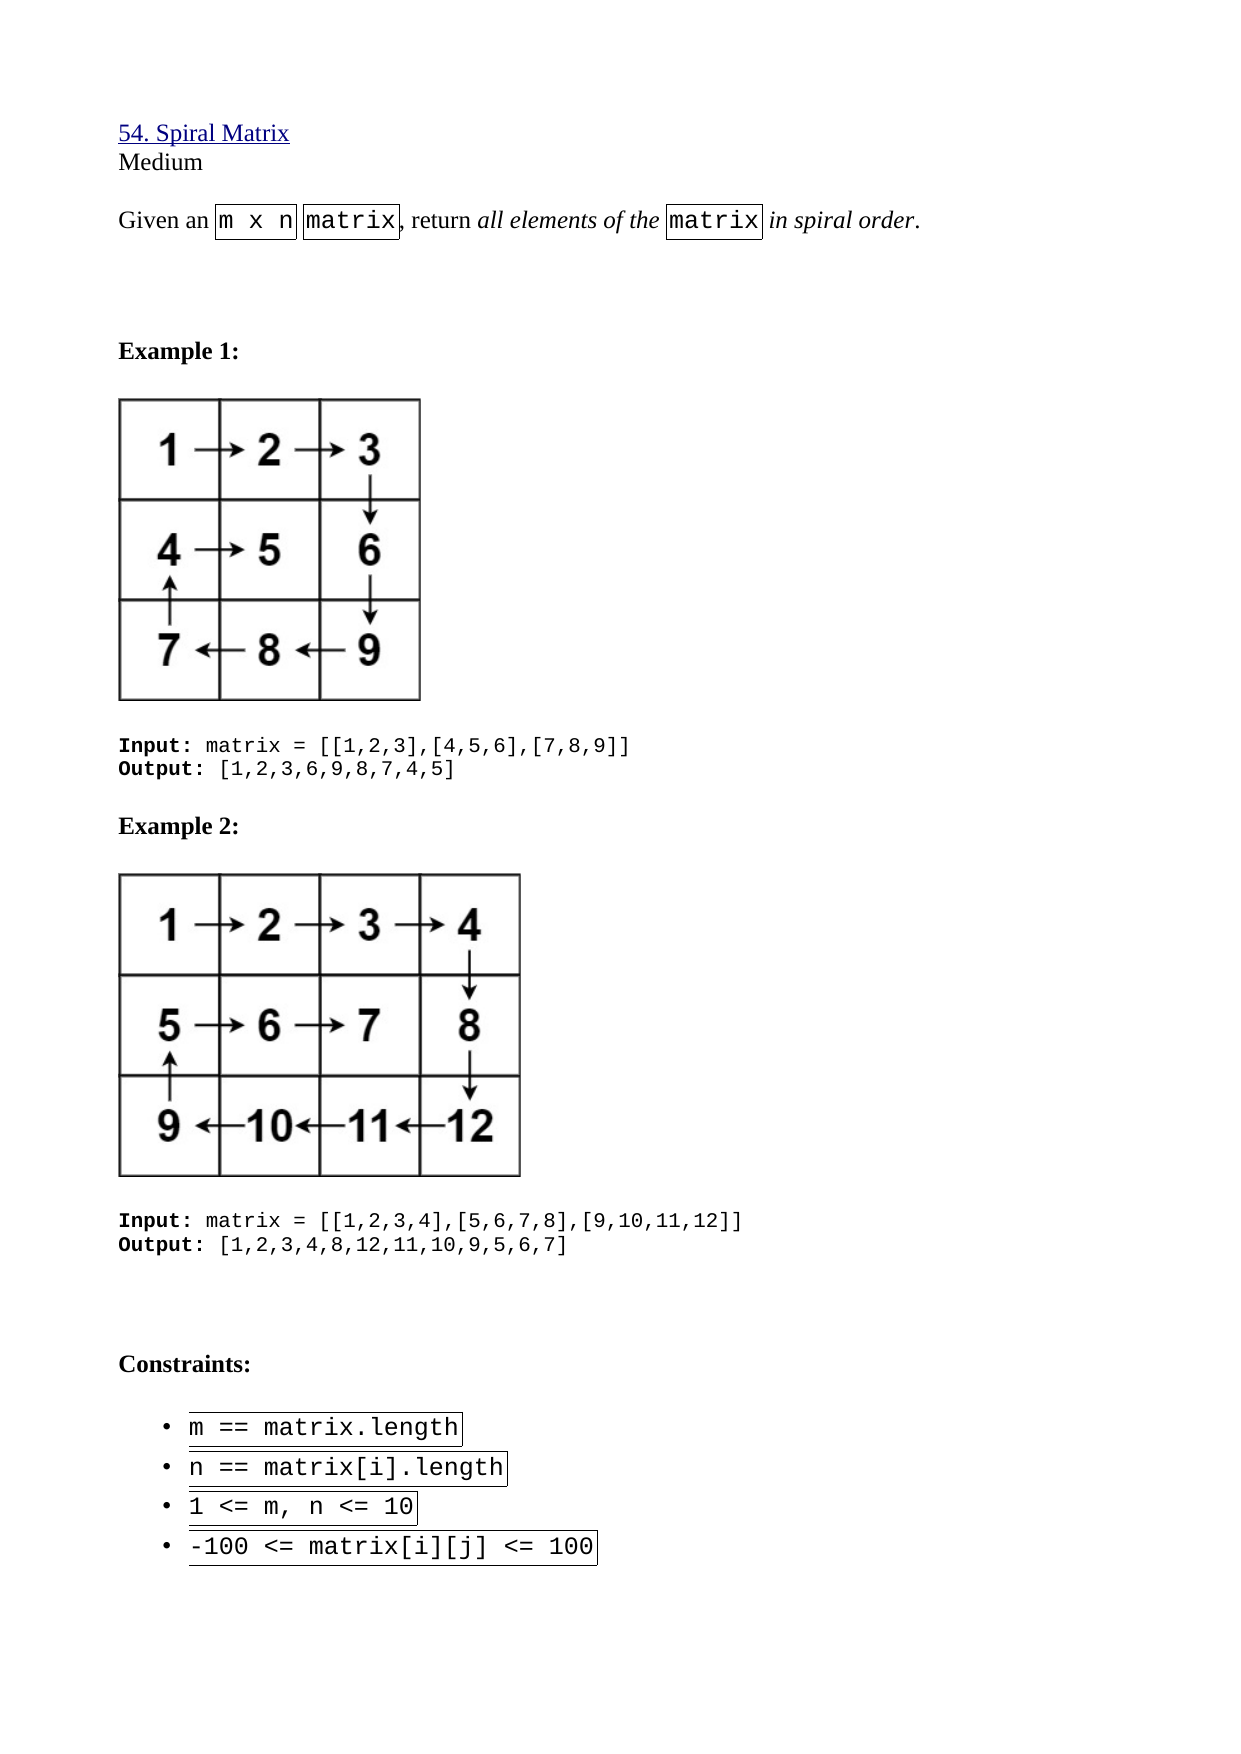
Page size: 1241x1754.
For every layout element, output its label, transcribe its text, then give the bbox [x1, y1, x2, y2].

text Output: [1,2,3,6,9,8,7,4,5] [118, 758, 1122, 782]
text Example 1: [118, 336, 1122, 364]
text matrix [667, 205, 762, 239]
text matrix [304, 205, 399, 239]
text 54. Spiral Matrix [118, 118, 1122, 147]
list [463, 1412, 1122, 1446]
list [418, 1491, 1122, 1525]
picture [118, 873, 521, 1177]
list n == matrix[i].length [162, 1451, 507, 1486]
text , return all elements of the [400, 204, 666, 239]
list -100 <= matrix[i][j] <= 100 [162, 1530, 597, 1565]
text Example 2: [118, 811, 1122, 840]
list [508, 1451, 1122, 1486]
text Given an [118, 204, 215, 239]
picture [118, 398, 421, 701]
text Input: matrix = [[1,2,3,4],[5,6,7,8],[9,10,11,12]] [118, 1210, 1122, 1234]
text Medium [118, 147, 1122, 176]
list 1 <= m, n <= 10 [162, 1491, 417, 1525]
text Input: matrix = [[1,2,3],[4,5,6],[7,8,9]] [118, 734, 1122, 758]
list m == matrix.length [162, 1412, 462, 1446]
text Output: [1,2,3,4,8,12,11,10,9,5,6,7] [118, 1234, 1122, 1257]
text Constraints: [118, 1349, 1122, 1378]
text in spiral order. [763, 204, 1122, 239]
list [598, 1530, 1122, 1565]
text m x n [216, 205, 296, 239]
